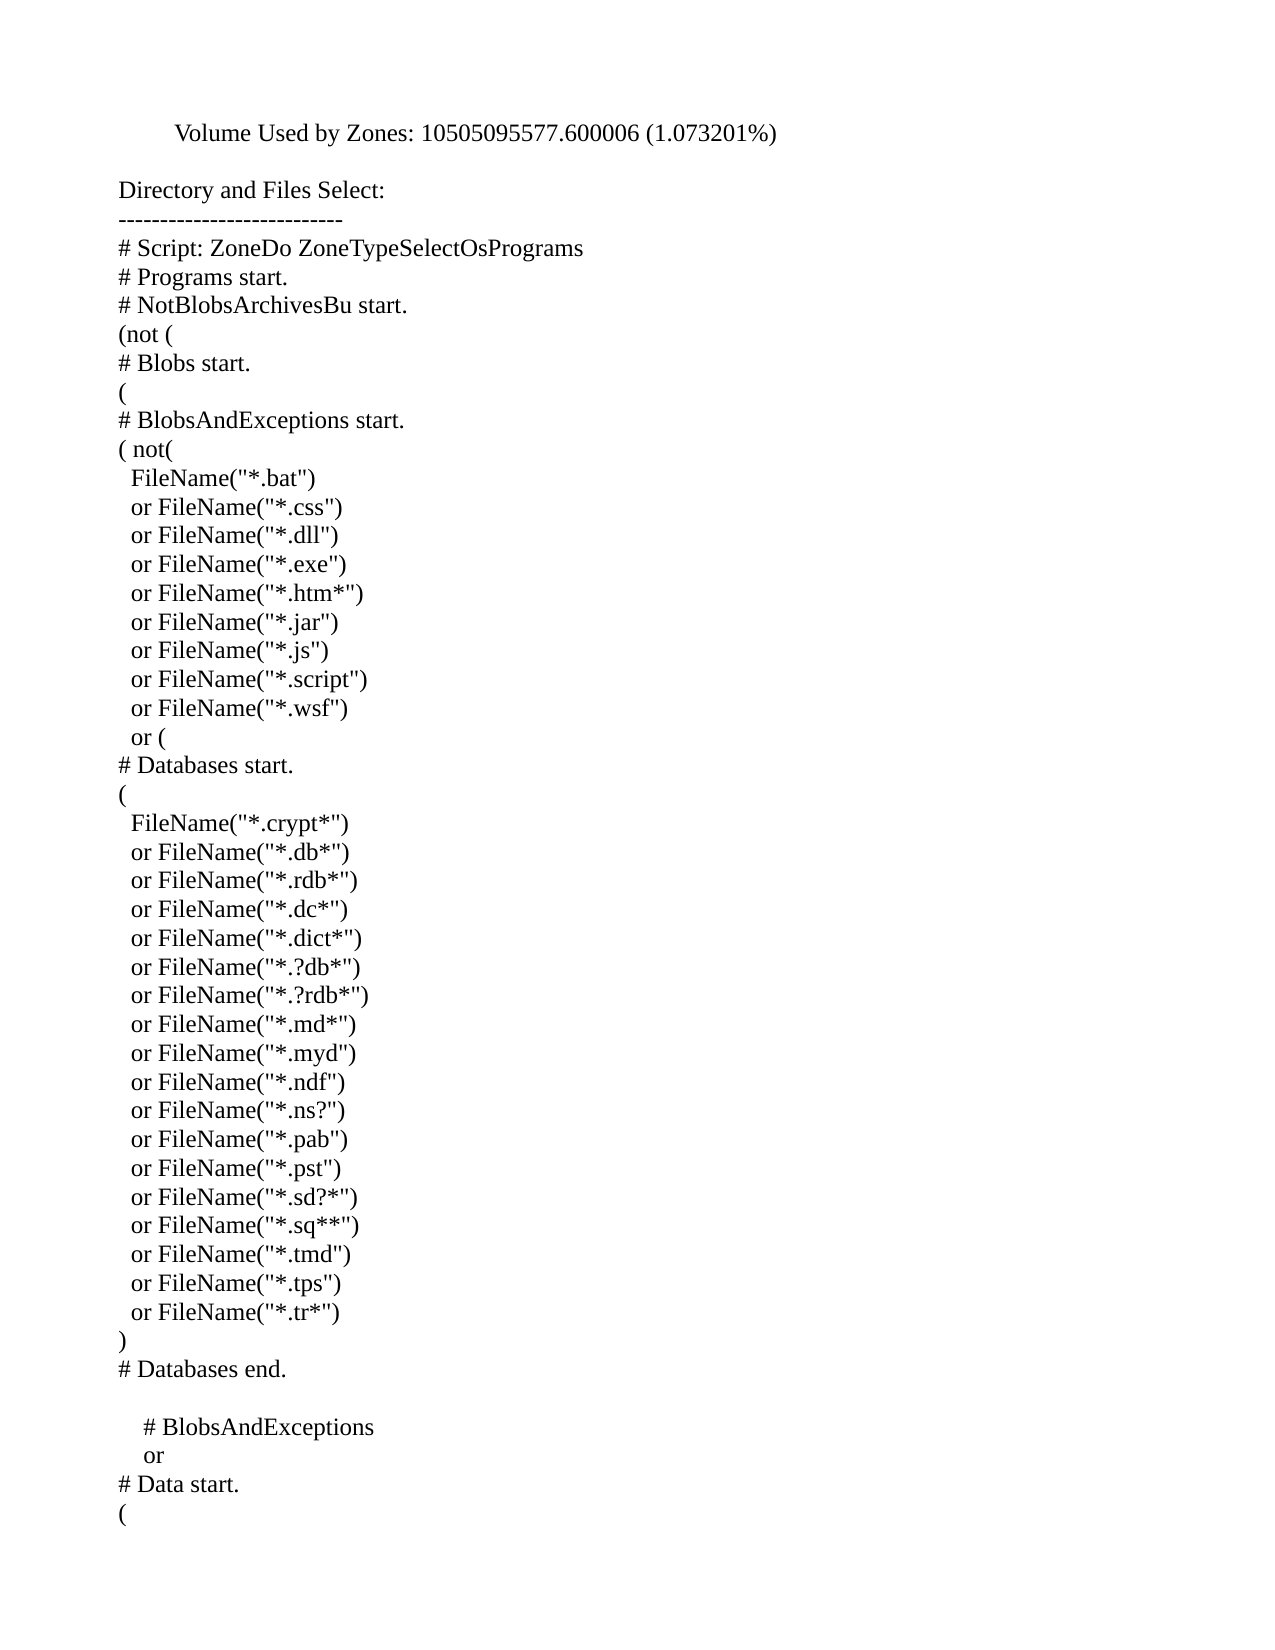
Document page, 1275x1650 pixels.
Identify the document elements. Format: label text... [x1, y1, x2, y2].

text or FileName("*.sq**") [118, 1211, 1157, 1239]
text # Databases end. [118, 1354, 1157, 1383]
text or FileName("*.dict*") [118, 923, 1157, 952]
text or FileName("*.md*") [118, 1009, 1157, 1038]
text or FileName("*.dll") [118, 521, 1157, 549]
text # BlobsAndExceptions start. [118, 406, 1157, 434]
text or FileName("*.tmd") [118, 1239, 1157, 1268]
text Directory and Files Select: [118, 176, 1157, 204]
text ( [118, 779, 1157, 808]
text ) [118, 1326, 1157, 1354]
text Volume Used by Zones: 10505095577.600006 (1.073201%) [118, 118, 1157, 147]
text or FileName("*.pst") [118, 1153, 1157, 1182]
text or FileName("*.ns?") [118, 1096, 1157, 1124]
text or FileName("*.?rdb*") [118, 981, 1157, 1009]
text or FileName("*.script") [118, 664, 1157, 693]
text or FileName("*.dc*") [118, 894, 1157, 923]
text ( [118, 377, 1157, 406]
text or FileName("*.tps") [118, 1268, 1157, 1297]
text # Programs start. [118, 262, 1157, 291]
text or FileName("*.htm*") [118, 578, 1157, 607]
text or FileName("*.exe") [118, 549, 1157, 578]
text # Databases start. [118, 751, 1157, 779]
text or FileName("*.ndf") [118, 1067, 1157, 1096]
text or FileName("*.sd?*") [118, 1182, 1157, 1211]
text (not ( [118, 319, 1157, 348]
text or FileName("*.jar") [118, 607, 1157, 636]
text FileName("*.bat") [118, 463, 1157, 492]
text --------------------------- [118, 204, 1157, 233]
text or ( [118, 722, 1157, 751]
text or FileName("*.myd") [118, 1038, 1157, 1067]
text or FileName("*.rdb*") [118, 866, 1157, 894]
text or [118, 1441, 1157, 1469]
text # Data start. [118, 1469, 1157, 1498]
text ( [118, 1498, 1157, 1527]
text or FileName("*.?db*") [118, 952, 1157, 981]
text # Script: ZoneDo ZoneTypeSelectOsPrograms [118, 233, 1157, 262]
text FileName("*.crypt*") [118, 808, 1157, 837]
text or FileName("*.js") [118, 636, 1157, 664]
text or FileName("*.wsf") [118, 693, 1157, 722]
text # Blobs start. [118, 348, 1157, 377]
text ( not( [118, 434, 1157, 463]
text # NotBlobsArchivesBu start. [118, 291, 1157, 319]
text or FileName("*.pab") [118, 1124, 1157, 1153]
text or FileName("*.css") [118, 492, 1157, 521]
text or FileName("*.db*") [118, 837, 1157, 866]
text # BlobsAndExceptions [118, 1412, 1157, 1441]
text or FileName("*.tr*") [118, 1297, 1157, 1326]
